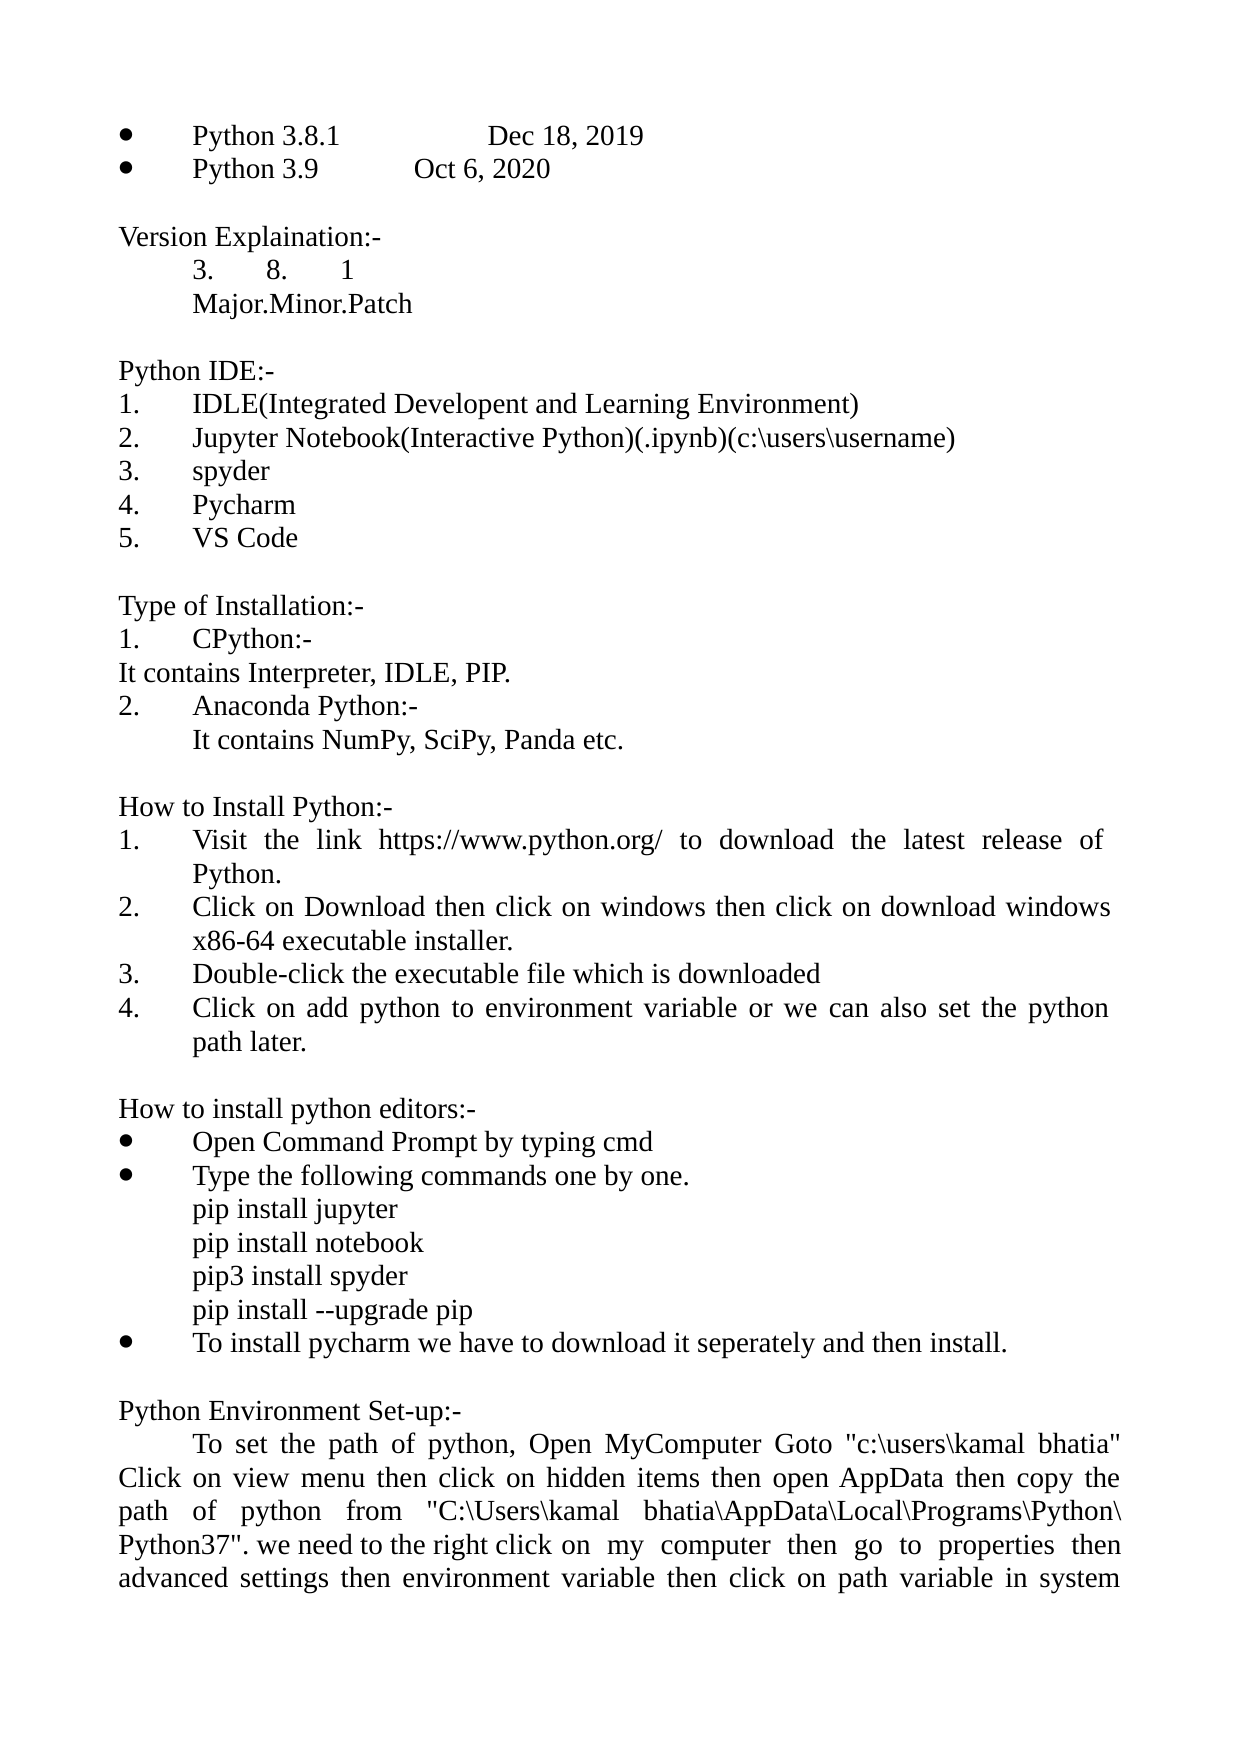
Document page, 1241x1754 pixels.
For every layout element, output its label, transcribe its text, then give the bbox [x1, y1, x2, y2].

text To set the path of python, Open MyComputer Goto "c:\users\kamal bhatia" Click on view menu then click on hidden items then open AppData then copy the path of python from "C:\Users\kamal bhatia\AppData\Local\Programs\Python\Python37". we need to the right click on my computer then go to properties then advanced settings then environment variable then click on path variable in system [118, 1426, 1122, 1594]
text 2. Anaconda Python:- [118, 688, 1122, 722]
text 2. Jupyter Notebook(Interactive Python)(.ipynb)(c:\users\username) [118, 420, 1122, 453]
text 4. Pycharm [118, 487, 1122, 521]
text Major.Minor.Patch [118, 286, 1122, 319]
text 5. VS Code [118, 521, 1122, 554]
text pip install jupyter [118, 1191, 1122, 1225]
text 1. Visit the link https://www.python.org/ to download the latest release of Python. [118, 822, 1122, 889]
text pip3 install spyder [118, 1258, 1122, 1292]
text It contains NumPy, SciPy, Panda etc. [118, 722, 1122, 755]
text Python IDE:- [118, 353, 1122, 386]
text How to install python editors:- [118, 1091, 1122, 1124]
text pip install notebook [118, 1225, 1122, 1258]
text ⦁ Type the following commands one by one. [118, 1158, 1122, 1191]
text ⦁ Python 3.9 Oct 6, 2020 [118, 152, 1122, 185]
text 2. Click on Download then click on windows then click on download windows x86-64 executable installer. [118, 889, 1122, 957]
text 3. Double-click the executable file which is downloaded [118, 957, 1122, 990]
text Python Environment Set-up:- [118, 1393, 1122, 1426]
text ⦁ To install pycharm we have to download it seperately and then install. [118, 1326, 1122, 1359]
text How to Install Python:- [118, 789, 1122, 822]
text ⦁ Python 3.8.1 Dec 18, 2019 [118, 118, 1122, 152]
text pip install --upgrade pip [118, 1292, 1122, 1326]
text 1. IDLE(Integrated Developent and Learning Environment) [118, 386, 1122, 420]
text It contains Interpreter, IDLE, PIP. [118, 655, 1122, 688]
text 3. spyder [118, 453, 1122, 487]
text 4. Click on add python to environment variable or we can also set the python path later. [118, 990, 1122, 1057]
text 1. CPython:- [118, 621, 1122, 655]
text Version Explaination:- [118, 219, 1122, 252]
text Type of Installation:- [118, 588, 1122, 621]
text 3. 8. 1 [118, 252, 1122, 286]
text ⦁ Open Command Prompt by typing cmd [118, 1124, 1122, 1158]
